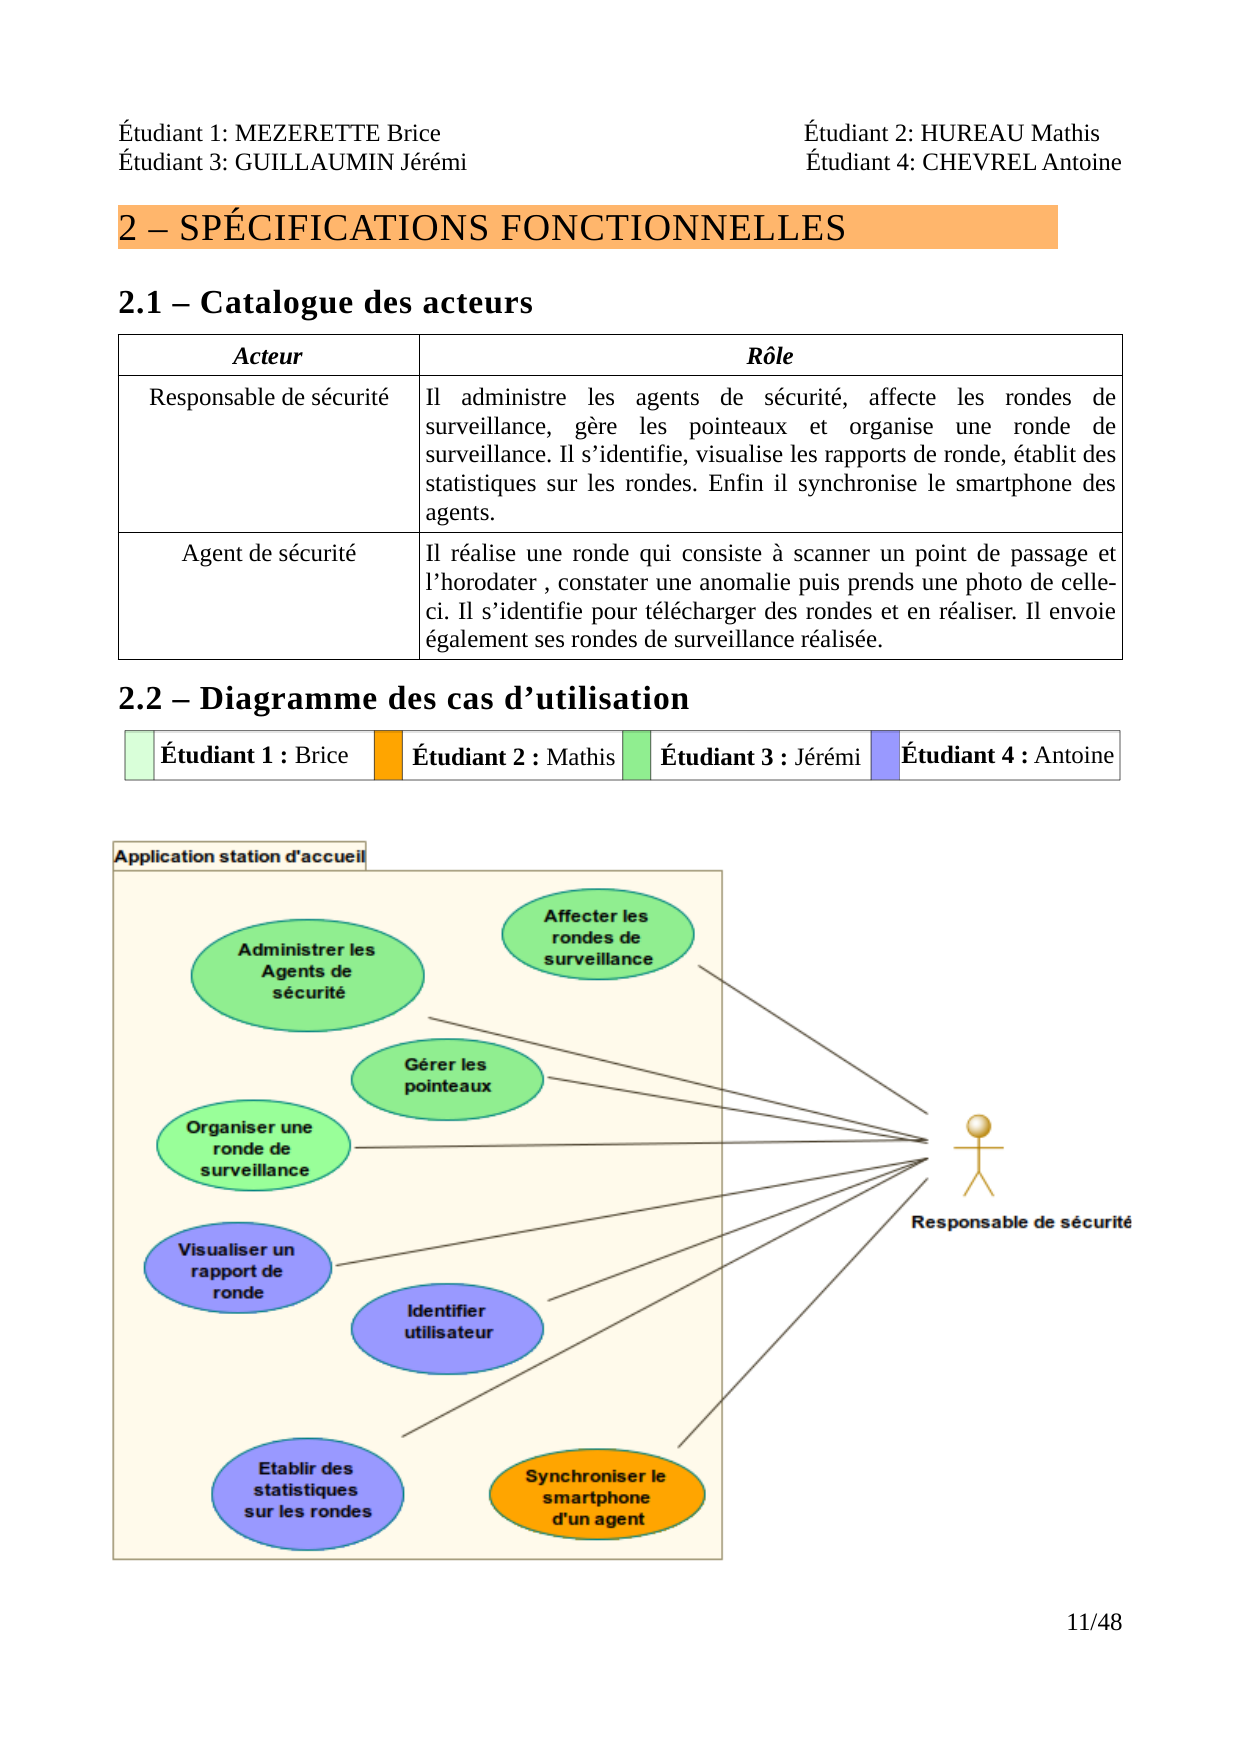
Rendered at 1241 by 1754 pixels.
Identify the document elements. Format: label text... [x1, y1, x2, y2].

subtitle 2.2 – Diagramme des cas d’utilisation [118, 678, 1122, 716]
table_header Acteur [119, 335, 419, 375]
picture [108, 832, 1132, 1562]
table_cell Responsable de sécurité [119, 376, 419, 532]
table_cell Il réalise une ronde qui consiste à scanner un point de passage et l’horodater , constater une anomalie puis prends une photo de celle-ci. Il s’identifie pour télécharger des rondes et en réaliser. Il envoie également ses rondes de surveillance réalisée. [420, 533, 1122, 659]
subtitle 2 – SPÉCIFICATIONS FONCTIONNELLES [118, 205, 1122, 249]
table_header Rôle [420, 335, 1122, 375]
picture [118, 722, 1122, 781]
subtitle 2.1 – Catalogue des acteurs [118, 282, 1122, 321]
table_cell Agent de sécurité [119, 533, 419, 659]
table_cell Il administre les agents de sécurité, affecte les rondes de surveillance, gère les pointeaux et organise une ronde de surveillance. Il s’identifie, visualise les rapports de ronde, établit des statistiques sur les rondes. Enfin il synchronise le smartphone des agents. [420, 376, 1122, 532]
